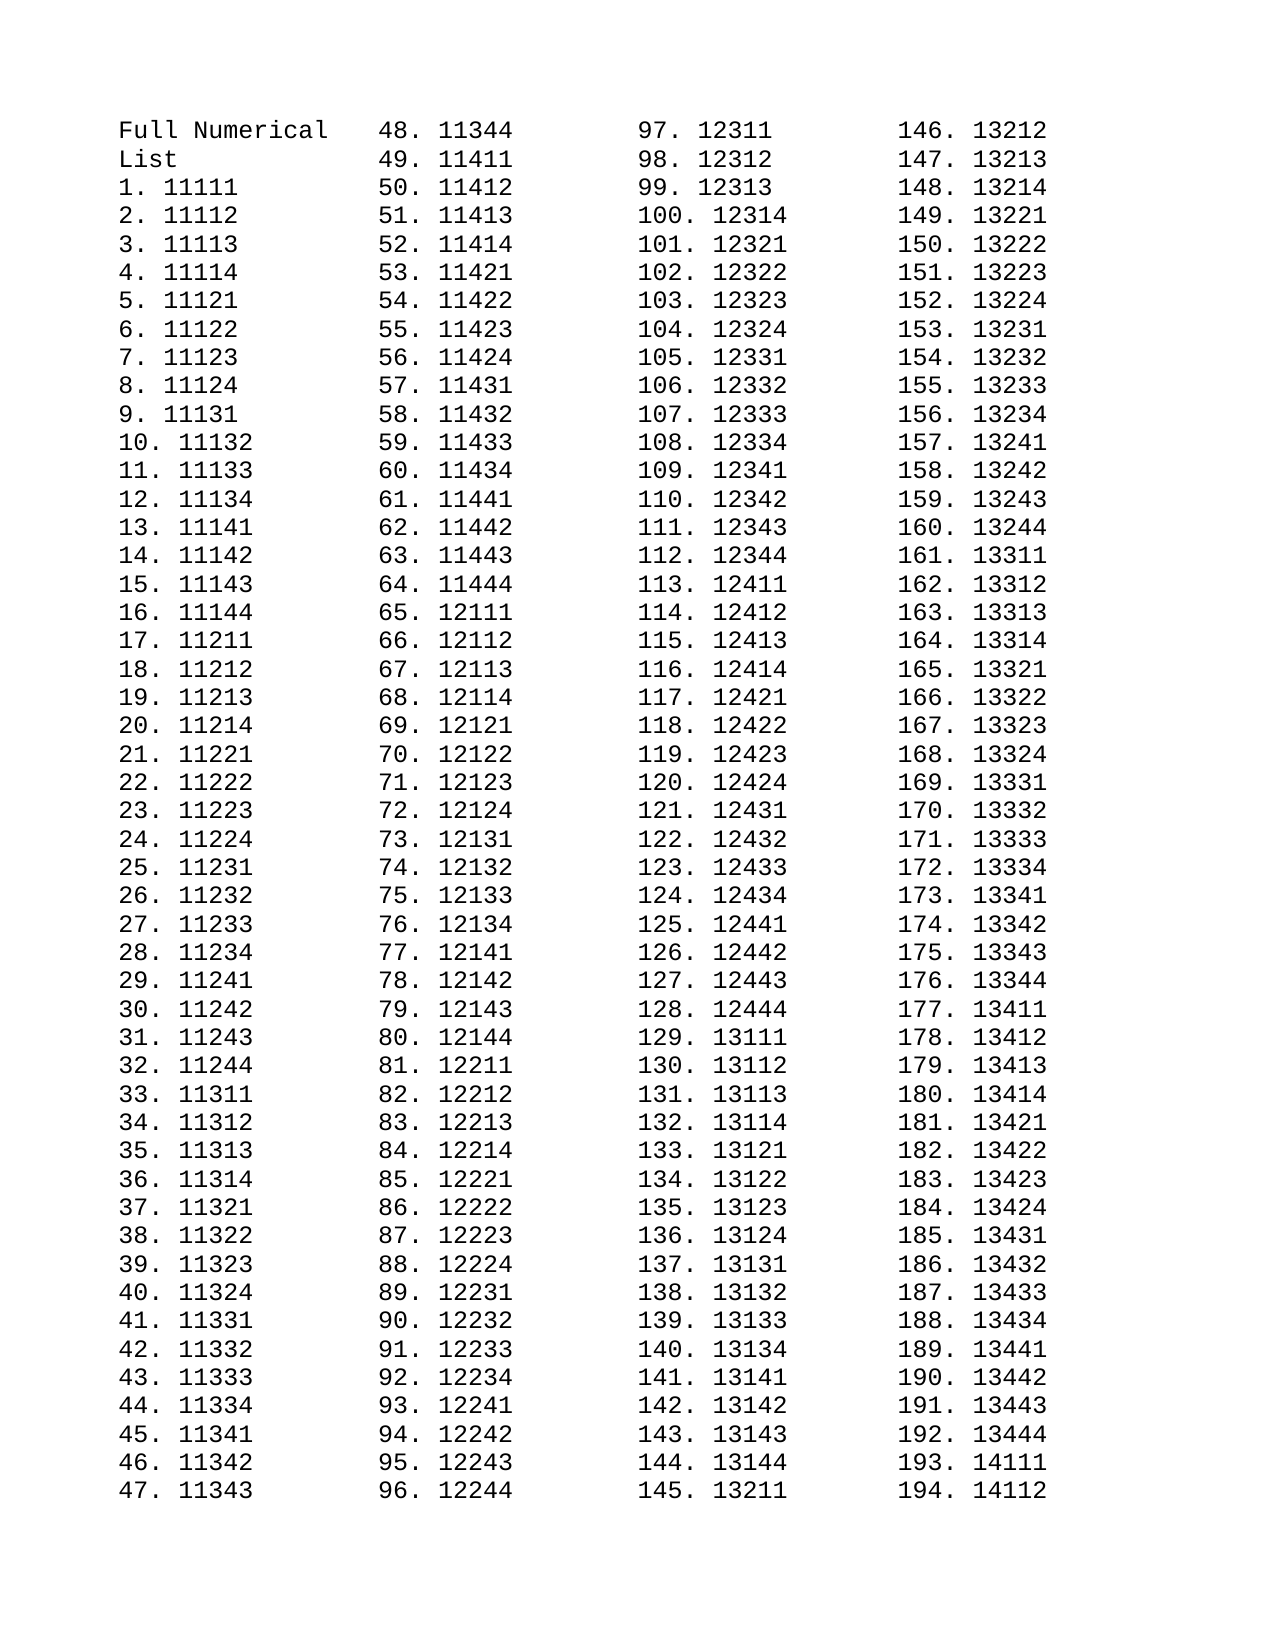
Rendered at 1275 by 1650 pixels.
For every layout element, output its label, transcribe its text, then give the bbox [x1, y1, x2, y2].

text 162. 13312 [897, 571, 1157, 600]
text 89. 12231 [378, 1280, 637, 1308]
text 194. 14112 [897, 1478, 1157, 1506]
text 113. 12411 [637, 571, 897, 600]
text 86. 12222 [378, 1195, 637, 1223]
text 139. 13133 [637, 1308, 897, 1336]
text 11. 11133 [118, 458, 378, 486]
text 111. 12343 [637, 515, 897, 543]
text 97. 12311 [637, 118, 897, 146]
text 163. 13313 [897, 600, 1157, 628]
text 173. 13341 [897, 883, 1157, 911]
text 161. 13311 [897, 543, 1157, 571]
text 98. 12312 [637, 146, 897, 175]
text 95. 12243 [378, 1450, 637, 1478]
text 140. 13134 [637, 1336, 897, 1365]
text 120. 12424 [637, 770, 897, 798]
text 5. 11121 [118, 288, 378, 316]
text 76. 12134 [378, 911, 637, 940]
text 70. 12122 [378, 741, 637, 770]
text 62. 11442 [378, 515, 637, 543]
text 103. 12323 [637, 288, 897, 316]
text 155. 13233 [897, 373, 1157, 401]
text 21. 11221 [118, 741, 378, 770]
text 48. 11344 [378, 118, 637, 146]
text 83. 12213 [378, 1110, 637, 1138]
text 69. 12121 [378, 713, 637, 741]
text 44. 11334 [118, 1393, 378, 1421]
text 107. 12333 [637, 401, 897, 430]
text 99. 12313 [637, 175, 897, 203]
text 151. 13223 [897, 260, 1157, 288]
text 133. 13121 [637, 1138, 897, 1166]
text 100. 12314 [637, 203, 897, 231]
text 91. 12233 [378, 1336, 637, 1365]
text 50. 11412 [378, 175, 637, 203]
text 189. 13441 [897, 1336, 1157, 1365]
text 8. 11124 [118, 373, 378, 401]
text 80. 12144 [378, 1025, 637, 1053]
text 190. 13442 [897, 1365, 1157, 1393]
text 66. 12112 [378, 628, 637, 656]
text 84. 12214 [378, 1138, 637, 1166]
text 130. 13112 [637, 1053, 897, 1081]
text 149. 13221 [897, 203, 1157, 231]
text 30. 11242 [118, 996, 378, 1025]
text 175. 13343 [897, 940, 1157, 968]
text 182. 13422 [897, 1138, 1157, 1166]
text 169. 13331 [897, 770, 1157, 798]
text 13. 11141 [118, 515, 378, 543]
text 105. 12331 [637, 345, 897, 373]
text 17. 11211 [118, 628, 378, 656]
text 55. 11423 [378, 316, 637, 345]
text 146. 13212 [897, 118, 1157, 146]
text 90. 12232 [378, 1308, 637, 1336]
text 4. 11114 [118, 260, 378, 288]
text 82. 12212 [378, 1081, 637, 1110]
text 46. 11342 [118, 1450, 378, 1478]
text 176. 13344 [897, 968, 1157, 996]
text 145. 13211 [637, 1478, 897, 1506]
text 124. 12434 [637, 883, 897, 911]
text 87. 12223 [378, 1223, 637, 1251]
text 156. 13234 [897, 401, 1157, 430]
text 117. 12421 [637, 685, 897, 713]
text 77. 12141 [378, 940, 637, 968]
text 31. 11243 [118, 1025, 378, 1053]
text 137. 13131 [637, 1251, 897, 1280]
text 160. 13244 [897, 515, 1157, 543]
text 112. 12344 [637, 543, 897, 571]
text 191. 13443 [897, 1393, 1157, 1421]
text 152. 13224 [897, 288, 1157, 316]
text 54. 11422 [378, 288, 637, 316]
text 121. 12431 [637, 798, 897, 826]
text 75. 12133 [378, 883, 637, 911]
text 110. 12342 [637, 486, 897, 515]
text 159. 13243 [897, 486, 1157, 515]
text Full Numerical List [118, 118, 378, 175]
text 18. 11212 [118, 656, 378, 685]
text 108. 12334 [637, 430, 897, 458]
text 122. 12432 [637, 826, 897, 855]
text 72. 12124 [378, 798, 637, 826]
text 52. 11414 [378, 231, 637, 260]
text 2. 11112 [118, 203, 378, 231]
text 39. 11323 [118, 1251, 378, 1280]
text 10. 11132 [118, 430, 378, 458]
text 147. 13213 [897, 146, 1157, 175]
text 40. 11324 [118, 1280, 378, 1308]
text 6. 11122 [118, 316, 378, 345]
text 85. 12221 [378, 1166, 637, 1195]
text 104. 12324 [637, 316, 897, 345]
text 102. 12322 [637, 260, 897, 288]
text 73. 12131 [378, 826, 637, 855]
text 135. 13123 [637, 1195, 897, 1223]
text 192. 13444 [897, 1421, 1157, 1450]
text 94. 12242 [378, 1421, 637, 1450]
text 88. 12224 [378, 1251, 637, 1280]
text 185. 13431 [897, 1223, 1157, 1251]
text 154. 13232 [897, 345, 1157, 373]
text 32. 11244 [118, 1053, 378, 1081]
text 180. 13414 [897, 1081, 1157, 1110]
text 126. 12442 [637, 940, 897, 968]
text 15. 11143 [118, 571, 378, 600]
text 168. 13324 [897, 741, 1157, 770]
text 167. 13323 [897, 713, 1157, 741]
text 71. 12123 [378, 770, 637, 798]
text 166. 13322 [897, 685, 1157, 713]
text 183. 13423 [897, 1166, 1157, 1195]
text 132. 13114 [637, 1110, 897, 1138]
text 7. 11123 [118, 345, 378, 373]
text 68. 12114 [378, 685, 637, 713]
text 142. 13142 [637, 1393, 897, 1421]
text 158. 13242 [897, 458, 1157, 486]
text 172. 13334 [897, 855, 1157, 883]
text 193. 14111 [897, 1450, 1157, 1478]
text 61. 11441 [378, 486, 637, 515]
text 49. 11411 [378, 146, 637, 175]
text 134. 13122 [637, 1166, 897, 1195]
text 81. 12211 [378, 1053, 637, 1081]
text 181. 13421 [897, 1110, 1157, 1138]
text 92. 12234 [378, 1365, 637, 1393]
text 79. 12143 [378, 996, 637, 1025]
text 177. 13411 [897, 996, 1157, 1025]
text 12. 11134 [118, 486, 378, 515]
text 119. 12423 [637, 741, 897, 770]
text 28. 11234 [118, 940, 378, 968]
text 170. 13332 [897, 798, 1157, 826]
text 116. 12414 [637, 656, 897, 685]
text 174. 13342 [897, 911, 1157, 940]
text 56. 11424 [378, 345, 637, 373]
text 16. 11144 [118, 600, 378, 628]
text 150. 13222 [897, 231, 1157, 260]
text 65. 12111 [378, 600, 637, 628]
text 20. 11214 [118, 713, 378, 741]
text 41. 11331 [118, 1308, 378, 1336]
text 179. 13413 [897, 1053, 1157, 1081]
text 19. 11213 [118, 685, 378, 713]
text 165. 13321 [897, 656, 1157, 685]
text 35. 11313 [118, 1138, 378, 1166]
text 143. 13143 [637, 1421, 897, 1450]
text 93. 12241 [378, 1393, 637, 1421]
text 106. 12332 [637, 373, 897, 401]
text 1. 11111 [118, 175, 378, 203]
text 74. 12132 [378, 855, 637, 883]
text 127. 12443 [637, 968, 897, 996]
text 29. 11241 [118, 968, 378, 996]
text 131. 13113 [637, 1081, 897, 1110]
text 34. 11312 [118, 1110, 378, 1138]
text 23. 11223 [118, 798, 378, 826]
text 47. 11343 [118, 1478, 378, 1506]
text 3. 11113 [118, 231, 378, 260]
text 171. 13333 [897, 826, 1157, 855]
text 129. 13111 [637, 1025, 897, 1053]
text 14. 11142 [118, 543, 378, 571]
text 59. 11433 [378, 430, 637, 458]
text 138. 13132 [637, 1280, 897, 1308]
text 157. 13241 [897, 430, 1157, 458]
text 24. 11224 [118, 826, 378, 855]
text 101. 12321 [637, 231, 897, 260]
text 43. 11333 [118, 1365, 378, 1393]
text 67. 12113 [378, 656, 637, 685]
text 188. 13434 [897, 1308, 1157, 1336]
text 118. 12422 [637, 713, 897, 741]
text 42. 11332 [118, 1336, 378, 1365]
text 51. 11413 [378, 203, 637, 231]
text 22. 11222 [118, 770, 378, 798]
text 9. 11131 [118, 401, 378, 430]
text 114. 12412 [637, 600, 897, 628]
text 148. 13214 [897, 175, 1157, 203]
text 109. 12341 [637, 458, 897, 486]
text 27. 11233 [118, 911, 378, 940]
text 96. 12244 [378, 1478, 637, 1506]
text 141. 13141 [637, 1365, 897, 1393]
text 186. 13432 [897, 1251, 1157, 1280]
text 115. 12413 [637, 628, 897, 656]
text 60. 11434 [378, 458, 637, 486]
text 63. 11443 [378, 543, 637, 571]
text 128. 12444 [637, 996, 897, 1025]
text 78. 12142 [378, 968, 637, 996]
text 123. 12433 [637, 855, 897, 883]
text 187. 13433 [897, 1280, 1157, 1308]
text 58. 11432 [378, 401, 637, 430]
text 26. 11232 [118, 883, 378, 911]
text 53. 11421 [378, 260, 637, 288]
text 38. 11322 [118, 1223, 378, 1251]
text 64. 11444 [378, 571, 637, 600]
text 153. 13231 [897, 316, 1157, 345]
text 125. 12441 [637, 911, 897, 940]
text 25. 11231 [118, 855, 378, 883]
text 37. 11321 [118, 1195, 378, 1223]
text 57. 11431 [378, 373, 637, 401]
text 33. 11311 [118, 1081, 378, 1110]
text 178. 13412 [897, 1025, 1157, 1053]
text 136. 13124 [637, 1223, 897, 1251]
text 144. 13144 [637, 1450, 897, 1478]
text 184. 13424 [897, 1195, 1157, 1223]
text 36. 11314 [118, 1166, 378, 1195]
text 164. 13314 [897, 628, 1157, 656]
text 45. 11341 [118, 1421, 378, 1450]
